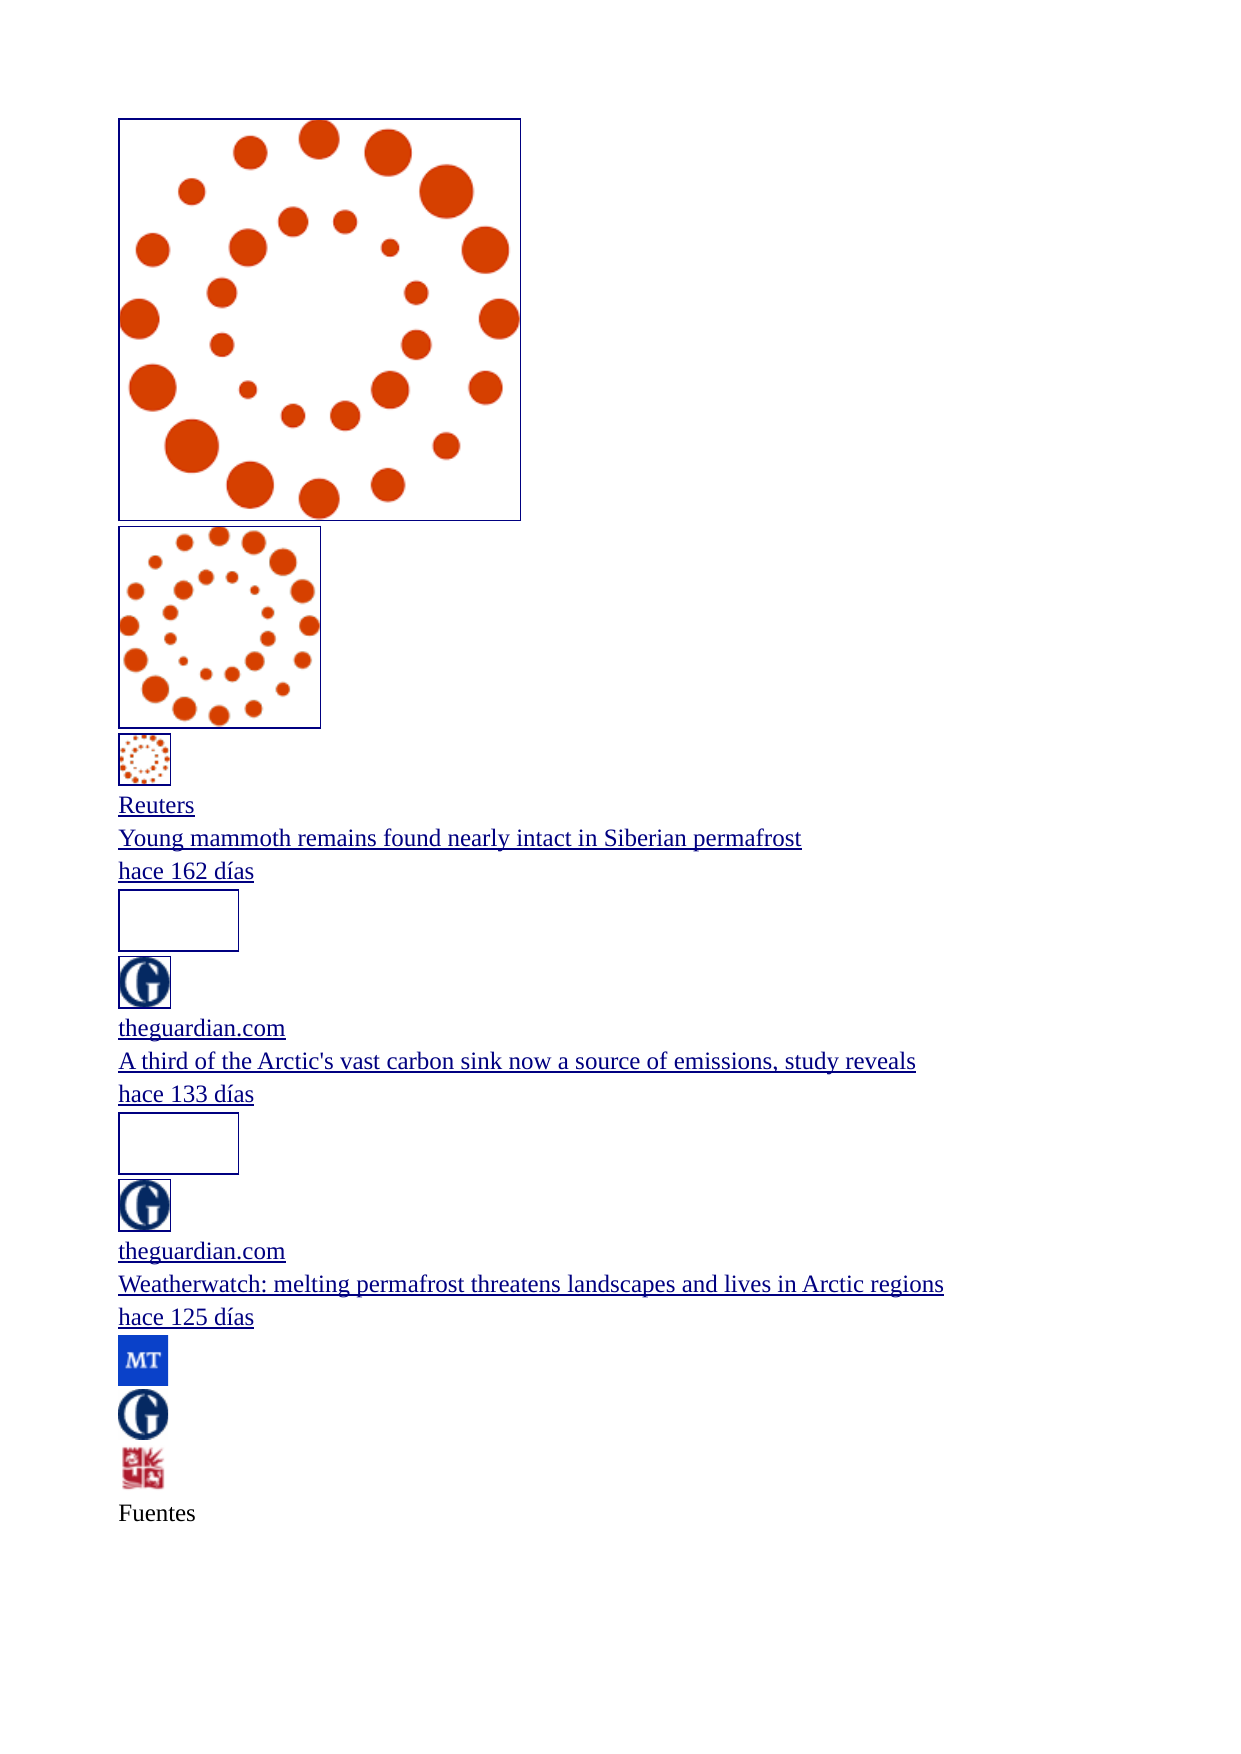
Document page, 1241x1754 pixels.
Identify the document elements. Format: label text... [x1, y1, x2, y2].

picture [120, 1180, 170, 1230]
text hace 125 días [118, 1302, 1122, 1331]
text Weatherwatch: melting permafrost threatens landscapes and lives in Arctic regions [118, 1269, 1122, 1298]
text Young mammoth remains found nearly intact in Siberian permafrost [118, 823, 1122, 852]
picture [120, 120, 520, 520]
picture [118, 1389, 169, 1440]
picture [118, 1335, 169, 1386]
picture [120, 735, 170, 784]
text theguardian.com [118, 1236, 1122, 1265]
picture [118, 1443, 169, 1494]
text Fuentes [118, 1498, 1122, 1527]
text Reuters [118, 790, 1122, 819]
text theguardian.com [118, 1013, 1122, 1042]
text hace 162 días [118, 856, 1122, 885]
picture [120, 957, 170, 1007]
picture [120, 527, 320, 727]
text A third of the Arctic's vast carbon sink now a source of emissions, study reveals [118, 1046, 1122, 1075]
text hace 133 días [118, 1079, 1122, 1108]
